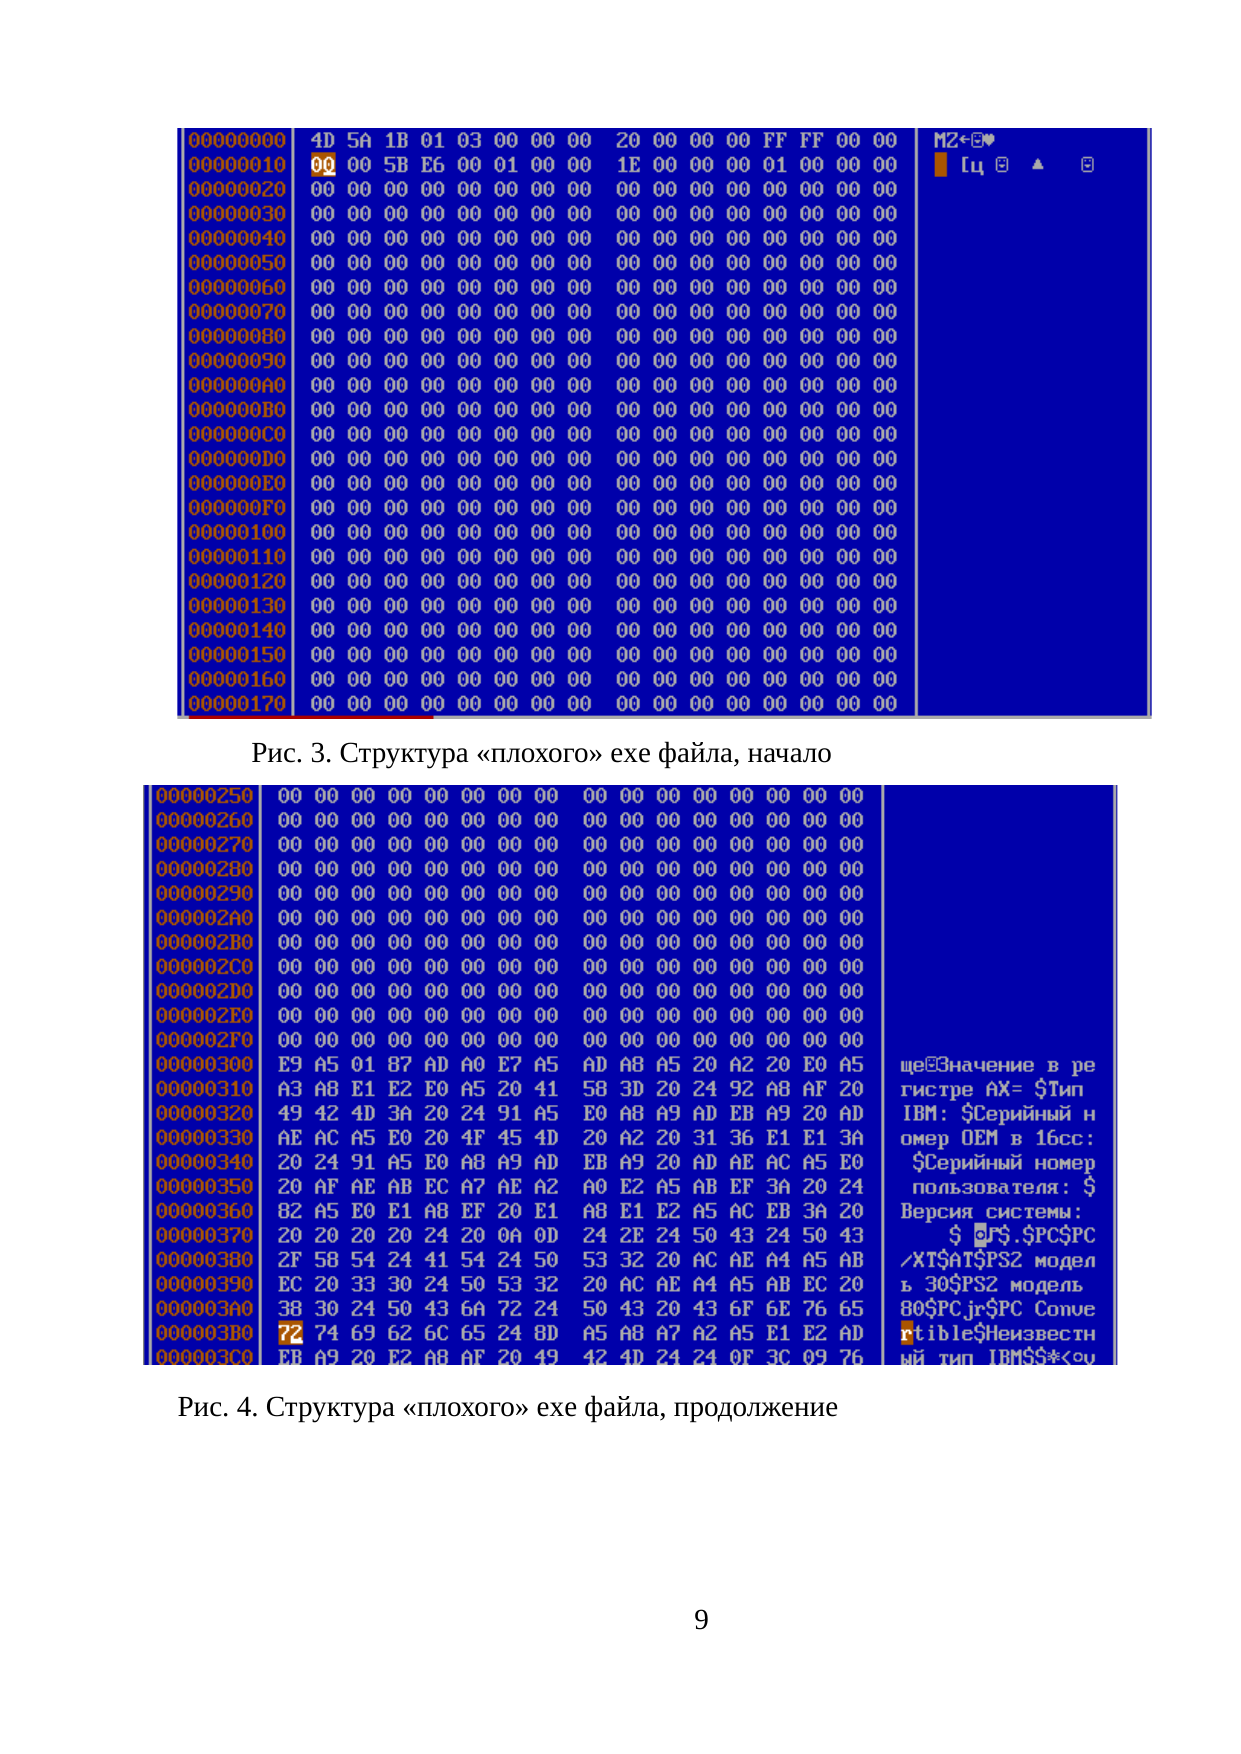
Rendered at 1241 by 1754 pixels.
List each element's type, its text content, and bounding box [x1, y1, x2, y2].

picture [143, 785, 1118, 1365]
text Рис. 3. Структура «плохого» exe файла, начало [177, 719, 1152, 768]
picture [177, 128, 1152, 719]
text Рис. 4. Структура «плохого» exe файла, продолжение [177, 1389, 1152, 1422]
text [177, 118, 1152, 128]
